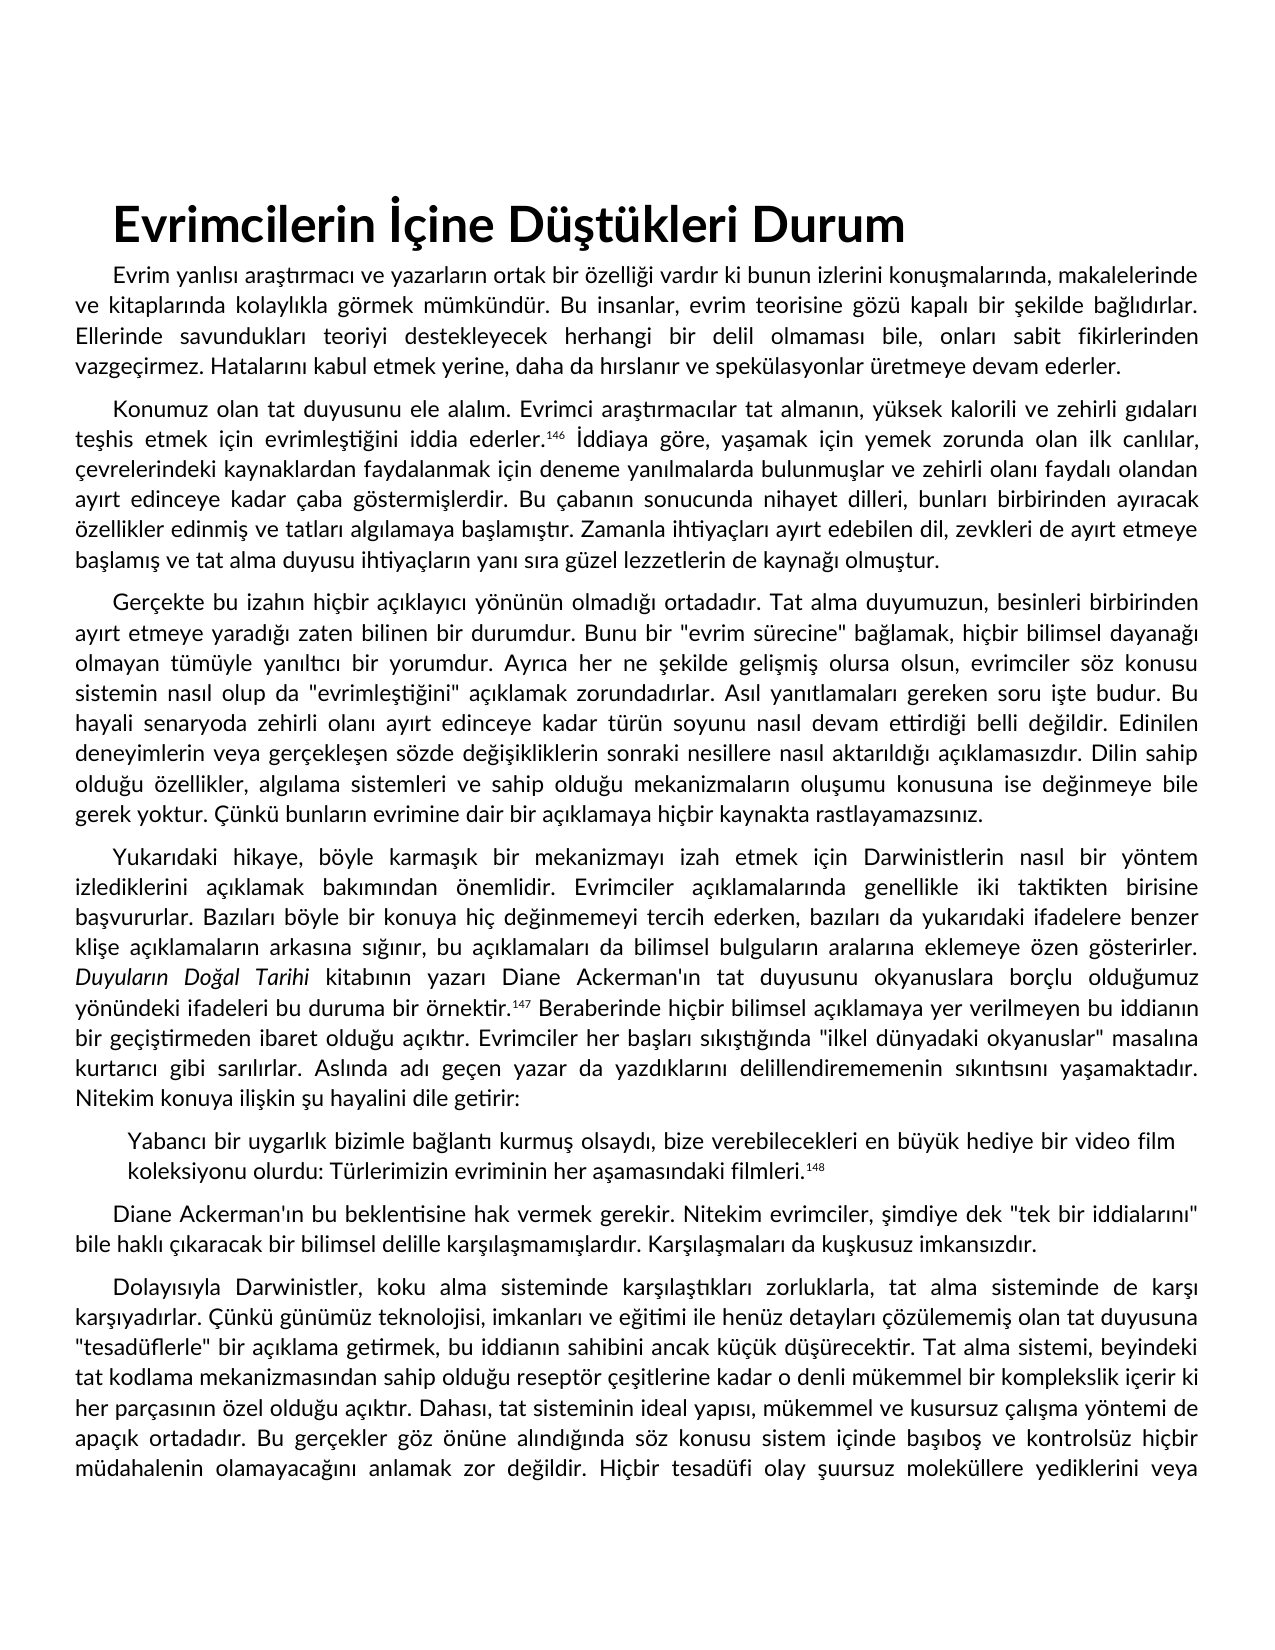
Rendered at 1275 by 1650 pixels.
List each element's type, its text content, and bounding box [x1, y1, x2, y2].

subtitle Evrimcilerin İçine Düştükleri Durum [112, 193, 1200, 253]
text Dolayısıyla Darwinistler, koku alma sisteminde karşılaştıkları zorluklarla, tat alma sisteminde de karşı karşıyadırlar. Çünkü günümüz teknolojisi, imkanları ve eğitimi ile henüz detayları çözülememiş olan tat duyusuna "tesadüflerle" bir açıklama getirmek, bu iddianın sahibini ancak küçük düşürecektir. Tat alma sistemi, beyindeki tat kodlama mekanizmasından sahip olduğu reseptör çeşitlerine kadar o denli mükemmel bir komplekslik içerir ki her parçasının özel olduğu açıktır. Dahası, tat sisteminin ideal yapısı, mükemmel ve kusursuz çalışma yöntemi de apaçık ortadadır. Bu gerçekler göz önüne alındığında söz konusu sistem içinde başıboş ve kontrolsüz hiçbir müdahalenin olamayacağını anlamak zor değildir. Hiçbir tesadüfi olay şuursuz moleküllere yediklerini veya [75, 1272, 1200, 1481]
text Yabancı bir uygarlık bizimle bağlantı kurmuş olsaydı, bize verebilecekleri en büyük hediye bir video film koleksiyonu olurdu: Türlerimizin evriminin her aşamasındaki filmleri.148 [127, 1127, 1177, 1184]
text Evrim yanlısı araştırmacı ve yazarların ortak bir özelliği vardır ki bunun izlerini konuşmalarında, makalelerinde ve kitaplarında kolaylıkla görmek mümkündür. Bu insanlar, evrim teorisine gözü kapalı bir şekilde bağlıdırlar. Ellerinde savundukları teoriyi destekleyecek herhangi bir delil olmaması bile, onları sabit fikirlerinden vazgeçirmez. Hatalarını kabul etmek yerine, daha da hırslanır ve spekülasyonlar üretmeye devam ederler. [75, 261, 1200, 379]
text Yukarıdaki hikaye, böyle karmaşık bir mekanizmayı izah etmek için Darwinistlerin nasıl bir yöntem izlediklerini açıklamak bakımından önemlidir. Evrimciler açıklamalarında genellikle iki taktikten birisine başvururlar. Bazıları böyle bir konuya hiç değinmemeyi tercih ederken, bazıları da yukarıdaki ifadelere benzer klişe açıklamaların arkasına sığınır, bu açıklamaları da bilimsel bulguların aralarına eklemeye özen gösterirler. Duyuların Doğal Tarihi kitabının yazarı Diane Ackerman'ın tat duyusunu okyanuslara borçlu olduğumuz yönündeki ifadeleri bu duruma bir örnektir.147 Beraberinde hiçbir bilimsel açıklamaya yer verilmeyen bu iddianın bir geçiştirmeden ibaret olduğu açıktır. Evrimciler her başları sıkıştığında "ilkel dünyadaki okyanuslar" masalına kurtarıcı gibi sarılırlar. Aslında adı geçen yazar da yazdıklarını delillendirememenin sıkıntısını yaşamaktadır. Nitekim konuya ilişkin şu hayalini dile getirir: [75, 842, 1200, 1111]
text Konumuz olan tat duyusunu ele alalım. Evrimci araştırmacılar tat almanın, yüksek kalorili ve zehirli gıdaları teşhis etmek için evrimleştiğini iddia ederler.146 İddiaya göre, yaşamak için yemek zorunda olan ilk canlılar, çevrelerindeki kaynaklardan faydalanmak için deneme yanılmalarda bulunmuşlar ve zehirli olanı faydalı olandan ayırt edinceye kadar çaba göstermişlerdir. Bu çabanın sonucunda nihayet dilleri, bunları birbirinden ayıracak özellikler edinmiş ve tatları algılamaya başlamıştır. Zamanla ihtiyaçları ayırt edebilen dil, zevkleri de ayırt etmeye başlamış ve tat alma duyusu ihtiyaçların yanı sıra güzel lezzetlerin de kaynağı olmuştur. [75, 394, 1200, 573]
text Gerçekte bu izahın hiçbir açıklayıcı yönünün olmadığı ortadadır. Tat alma duyumuzun, besinleri birbirinden ayırt etmeye yaradığı zaten bilinen bir durumdur. Bunu bir "evrim sürecine" bağlamak, hiçbir bilimsel dayanağı olmayan tümüyle yanıltıcı bir yorumdur. Ayrıca her ne şekilde gelişmiş olursa olsun, evrimciler söz konusu sistemin nasıl olup da "evrimleştiğini" açıklamak zorundadırlar. Asıl yanıtlamaları gereken soru işte budur. Bu hayali senaryoda zehirli olanı ayırt edinceye kadar türün soyunu nasıl devam ettirdiği belli değildir. Edinilen deneyimlerin veya gerçekleşen sözde değişikliklerin sonraki nesillere nasıl aktarıldığı açıklamasızdır. Dilin sahip olduğu özellikler, algılama sistemleri ve sahip olduğu mekanizmaların oluşumu konusuna ise değinmeye bile gerek yoktur. Çünkü bunların evrimine dair bir açıklamaya hiçbir kaynakta rastlayamazsınız. [75, 588, 1200, 827]
text Diane Ackerman'ın bu beklentisine hak vermek gerekir. Nitekim evrimciler, şimdiye dek "tek bir iddialarını" bile haklı çıkaracak bir bilimsel delille karşılaşmamışlardır. Karşılaşmaları da kuşkusuz imkansızdır. [75, 1199, 1200, 1257]
